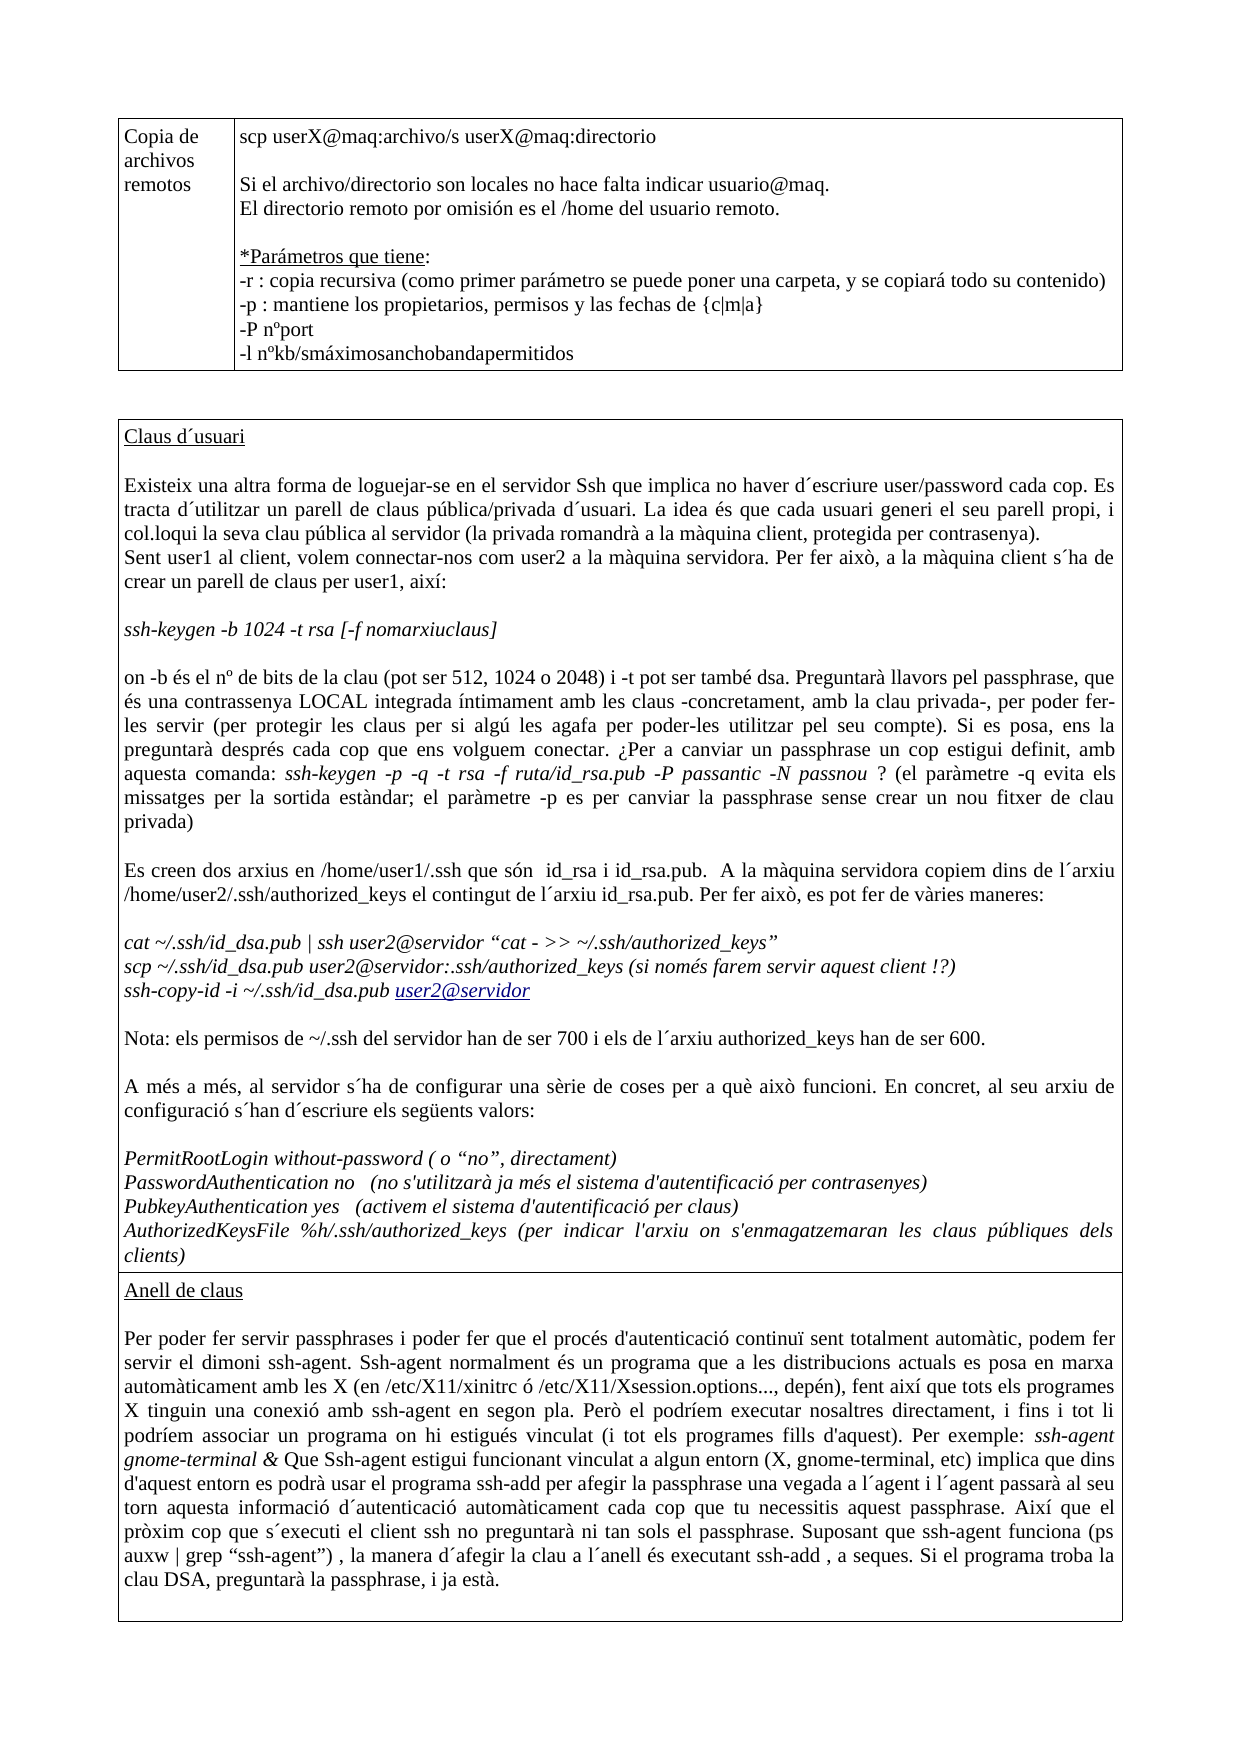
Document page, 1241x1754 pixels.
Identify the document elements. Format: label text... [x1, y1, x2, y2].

table_cell Copia de archivos remotos [119, 119, 234, 370]
table_cell Anell de claus Per poder fer servir passphrases i poder fer que el procés d'autenticació continuï sent totalment automàtic, podem fer servir el dimoni ssh-agent. Ssh-agent normalment és un programa que a les distribucions actuals es posa en marxa automàticament amb les X (en /etc/X11/xinitrc ó /etc/X11/Xsession.options..., depén), fent així que tots els programes X tinguin una conexió amb ssh-agent en segon pla. Però el podríem executar nosaltres directament, i fins i tot li podríem associar un programa on hi estigués vinculat (i tot els programes fills d'aquest). Per exemple: ssh-agent gnome-terminal & Que Ssh-agent estigui funcionant vinculat a algun entorn (X, gnome-terminal, etc) implica que dins d'aquest entorn es podrà usar el programa ssh-add per afegir la passphrase una vegada a l´agent i l´agent passarà al seu torn aquesta informació d´autenticació automàticament cada cop que tu necessitis aquest passphrase. Així que el pròxim cop que s´executi el client ssh no preguntarà ni tan sols el passphrase. Suposant que ssh-agent funciona (ps auxw | grep “ssh-agent”) , la manera d´afegir la clau a l´anell és executant ssh-add , a seques. Si el programa troba la clau DSA, preguntarà la passphrase, i ja està. [119, 1273, 1122, 1621]
table_header Claus d´usuari Existeix una altra forma de loguejar-se en el servidor Ssh que implica no haver d´escriure user/password cada cop. Es tracta d´utilitzar un parell de claus pública/privada d´usuari. La idea és que cada usuari generi el seu parell propi, i col.loqui la seva clau pública al servidor (la privada romandrà a la màquina client, protegida per contrasenya). Sent user1 al client, volem connectar-nos com user2 a la màquina servidora. Per fer això, a la màquina client s´ha de crear un parell de claus per user1, així: ssh-keygen -b 1024 -t rsa [-f nomarxiuclaus] on -b és el nº de bits de la clau (pot ser 512, 1024 o 2048) i -t pot ser també dsa. Preguntarà llavors pel passphrase, que és una contrassenya LOCAL integrada íntimament amb les claus -concretament, amb la clau privada-, per poder fer-les servir (per protegir les claus per si algú les agafa per poder-les utilitzar pel seu compte). Si es posa, ens la preguntarà després cada cop que ens volguem conectar. ¿Per a canviar un passphrase un cop estigui definit, amb aquesta comanda: ssh-keygen -p -q -t rsa -f ruta/id_rsa.pub -P passantic -N passnou ? (el paràmetre -q evita els missatges per la sortida estàndar; el paràmetre -p es per canviar la passphrase sense crear un nou fitxer de clau privada) Es creen dos arxius en /home/user1/.ssh que són id_rsa i id_rsa.pub. A la màquina servidora copiem dins de l´arxiu /home/user2/.ssh/authorized_keys el contingut de l´arxiu id_rsa.pub. Per fer això, es pot fer de vàries maneres: cat ~/.ssh/id_dsa.pub | ssh user2@servidor “cat - >> ~/.ssh/authorized_keys” scp ~/.ssh/id_dsa.pub user2@servidor:.ssh/authorized_keys (si només farem servir aquest client !?) ssh-copy-id -i ~/.ssh/id_dsa.pub user2@servidor Nota: els permisos de ~/.ssh del servidor han de ser 700 i els de l´arxiu authorized_keys han de ser 600. A més a més, al servidor s´ha de configurar una sèrie de coses per a què això funcioni. En concret, al seu arxiu de configuració s´han d´escriure els següents valors: PermitRootLogin without-password ( o “no”, directament) PasswordAuthentication no (no s'utilitzarà ja més el sistema d'autentificació per contrasenyes) PubkeyAuthentication yes (activem el sistema d'autentificació per claus) AuthorizedKeysFile %h/.ssh/authorized_keys (per indicar l'arxiu on s'enmagatzemaran les claus públiques dels clients) [119, 420, 1122, 1272]
table_cell scp userX@maq:archivo/s userX@maq:directorio Si el archivo/directorio son locales no hace falta indicar usuario@maq. El directorio remoto por omisión es el /home del usuario remoto. *Parámetros que tiene: -r : copia recursiva (como primer parámetro se puede poner una carpeta, y se copiará todo su contenido) -p : mantiene los propietarios, permisos y las fechas de {c|m|a} -P nºport -l nºkb/smáximosanchobandapermitidos [235, 119, 1122, 370]
